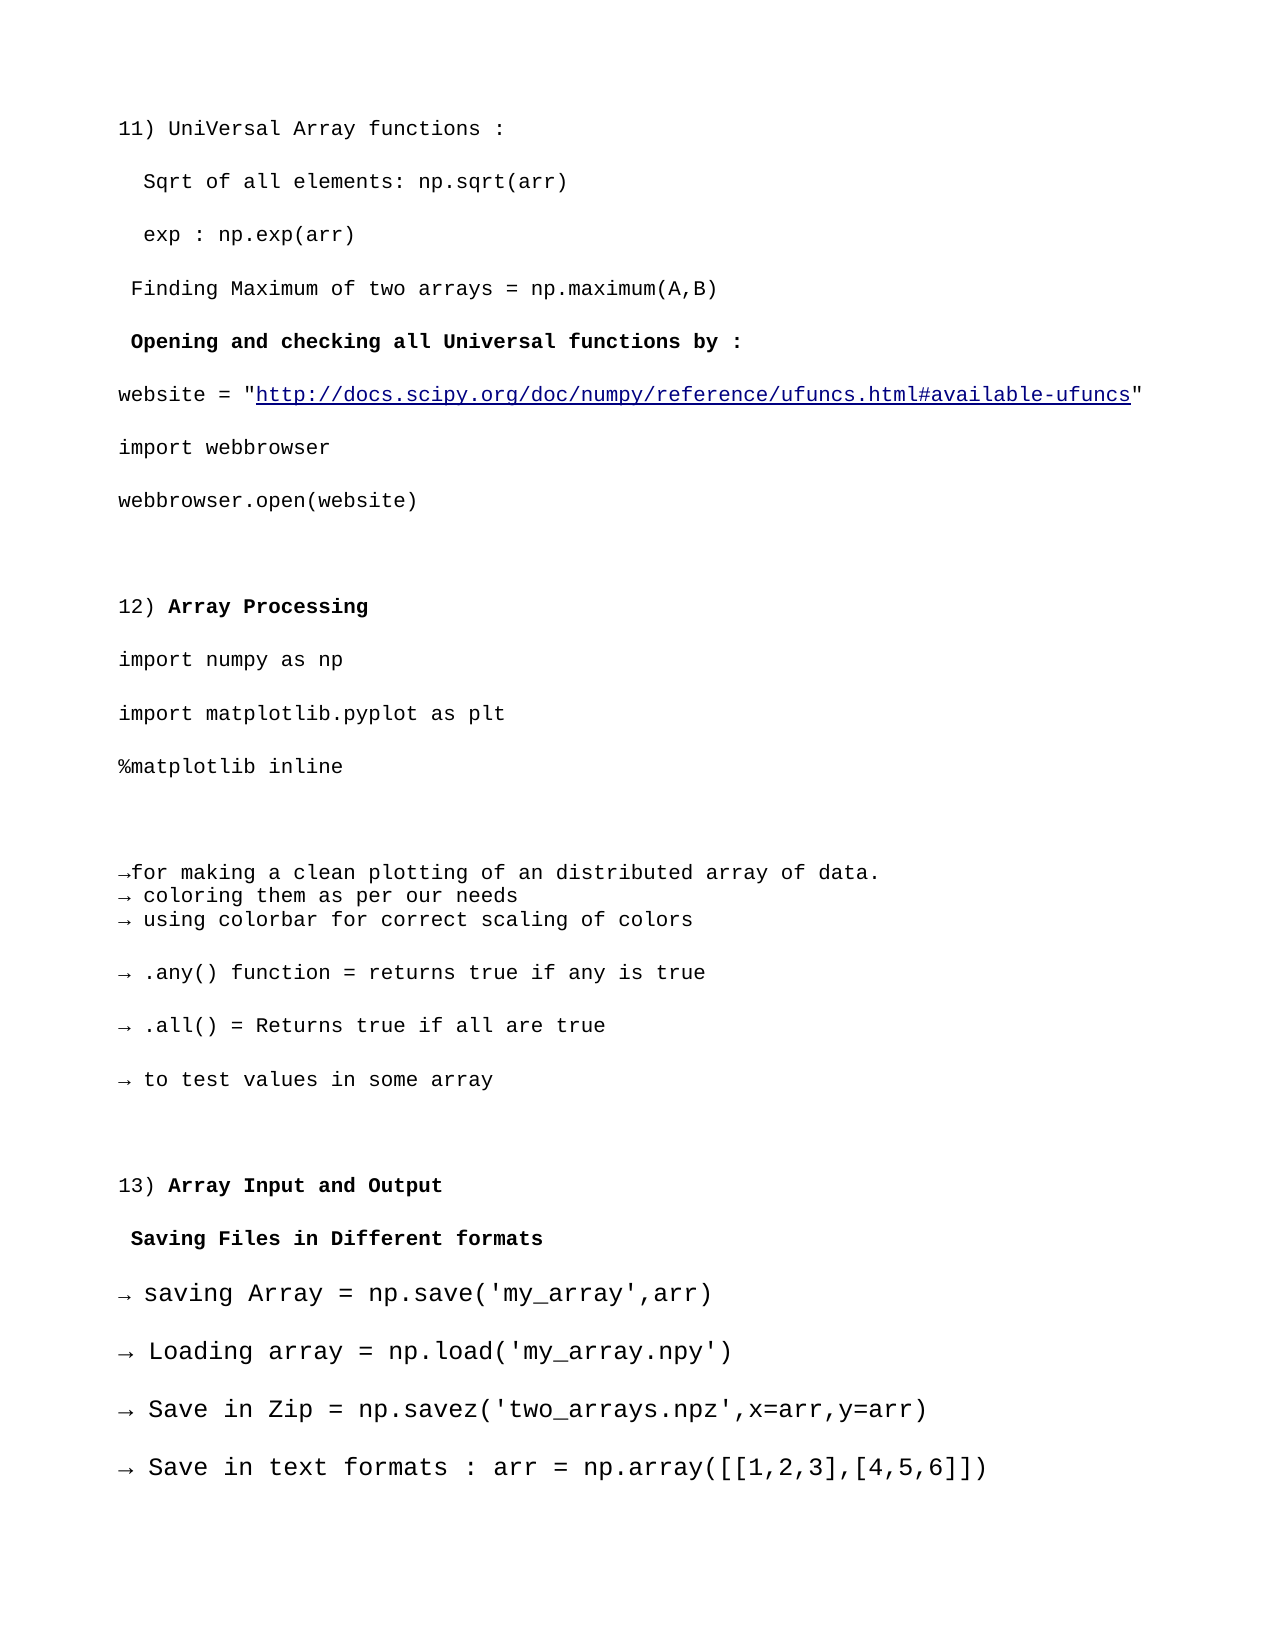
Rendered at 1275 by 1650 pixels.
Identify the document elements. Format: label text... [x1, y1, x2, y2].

text → Save in Zip = np.savez('two_arrays.npz',x=arr,y=arr) [118, 1397, 1157, 1425]
text Sqrt of all elements: np.sqrt(arr) [118, 171, 1157, 195]
text 13) Array Input and Output [118, 1175, 1157, 1198]
text Finding Maximum of two arrays = np.maximum(A,B) [118, 277, 1157, 301]
text → Loading array = np.load('my_array.npy') [118, 1339, 1157, 1367]
text → Save in text formats : arr = np.array([[1,2,3],[4,5,6]]) [118, 1454, 1157, 1483]
text 11) UniVersal Array functions : [118, 118, 1157, 142]
text website = "http://docs.scipy.org/doc/numpy/reference/ufuncs.html#available-ufuncs" [118, 384, 1157, 407]
text → .all() = Returns true if all are true [118, 1015, 1157, 1039]
text 12) Array Processing [118, 596, 1157, 620]
text import webbrowser [118, 437, 1157, 461]
text Opening and checking all Universal functions by : [118, 331, 1157, 354]
text webbrowser.open(website) [118, 490, 1157, 514]
text → .any() function = returns true if any is true [118, 962, 1157, 986]
text import numpy as np [118, 649, 1157, 673]
text Saving Files in Different formats [118, 1228, 1157, 1252]
text exp : np.exp(arr) [118, 224, 1157, 248]
text →for making a clean plotting of an distributed array of data. → coloring them as per our needs → using colorbar for correct scaling of colors [118, 862, 1157, 933]
text → to test values in some array [118, 1068, 1157, 1092]
text → saving Array = np.save('my_array',arr) [118, 1281, 1157, 1309]
text %matplotlib inline [118, 756, 1157, 779]
text import matplotlib.pyplot as plt [118, 702, 1157, 726]
